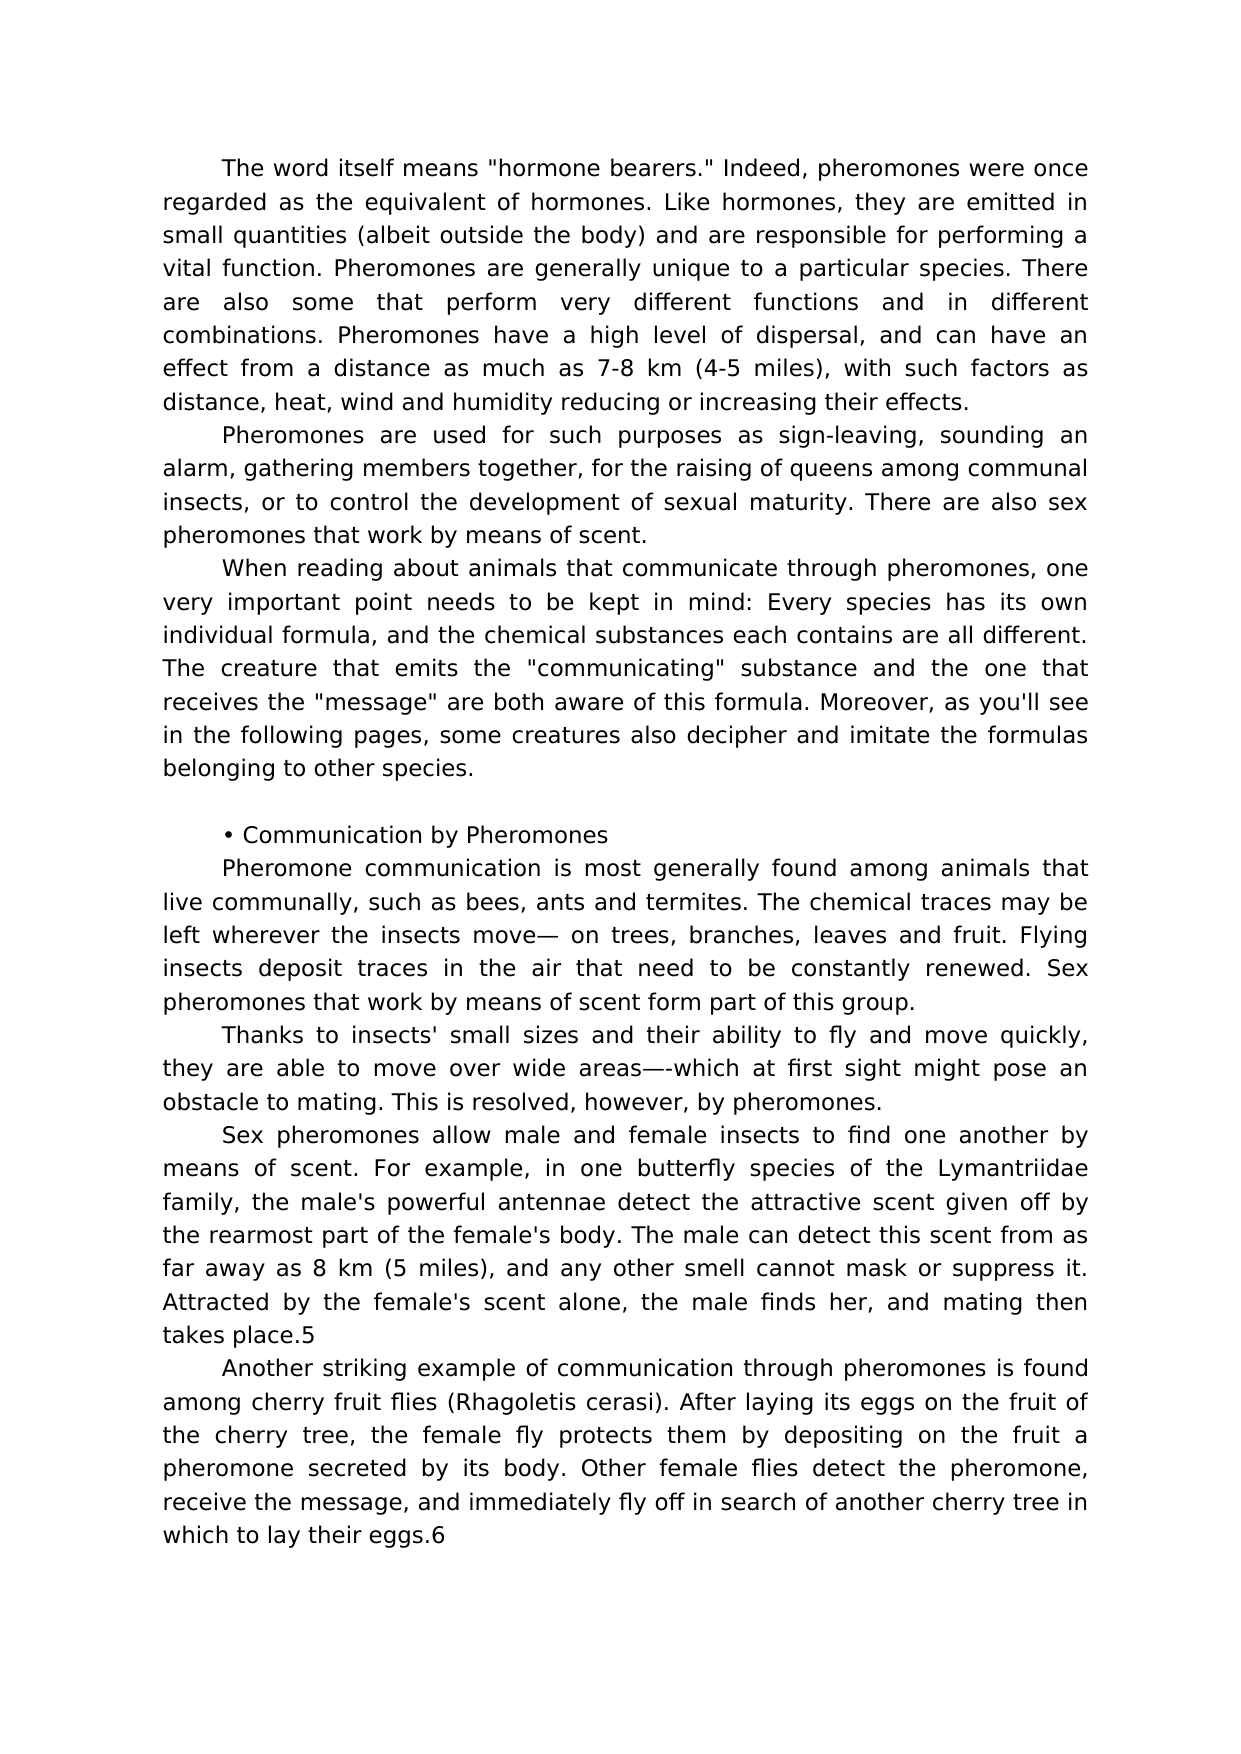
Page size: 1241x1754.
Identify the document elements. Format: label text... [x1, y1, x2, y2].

text • Communication by Pheromones [162, 817, 1090, 850]
text Sex pheromones allow male and female insects to find one another by means of scent. For example, in one butterfly species of the Lymantriidae family, the male's powerful antennae detect the attractive scent given off by the rearmost part of the female's body. The male can detect this scent from as far away as 8 km (5 miles), and any other smell cannot mask or suppress it. Attracted by the female's scent alone, the male finds her, and mating then takes place.5 [162, 1117, 1090, 1350]
text Thanks to insects' small sizes and their ability to fly and move quickly, they are able to move over wide areas—-which at first sight might pose an obstacle to mating. This is resolved, however, by pheromones. [162, 1017, 1090, 1117]
text When reading about animals that communicate through pheromones, one very important point needs to be kept in mind: Every species has its own individual formula, and the chemical substances each contains are all different. The creature that emits the "communicating" substance and the one that receives the "message" are both aware of this formula. Moreover, as you'll see in the following pages, some creatures also decipher and imitate the formulas belonging to other species. [162, 550, 1090, 783]
text The word itself means "hormone bearers." Indeed, pheromones were once regarded as the equivalent of hormones. Like hormones, they are emitted in small quantities (albeit outside the body) and are responsible for performing a vital function. Pheromones are generally unique to a particular species. There are also some that perform very different functions and in different combinations. Pheromones have a high level of dispersal, and can have an effect from a distance as much as 7-8 km (4-5 miles), with such factors as distance, heat, wind and humidity reducing or increasing their effects. [162, 150, 1090, 417]
text Another striking example of communication through pheromones is found among cherry fruit flies (Rhagoletis cerasi). After laying its eggs on the fruit of the cherry tree, the female fly protects them by depositing on the fruit a pheromone secreted by its body. Other female flies detect the pheromone, receive the message, and immediately fly off in search of another cherry tree in which to lay their eggs.6 [162, 1350, 1090, 1550]
text Pheromones are used for such purposes as sign-leaving, sounding an alarm, gathering members together, for the raising of queens among communal insects, or to control the development of sexual maturity. There are also sex pheromones that work by means of scent. [162, 417, 1090, 550]
text Pheromone communication is most generally found among animals that live communally, such as bees, ants and termites. The chemical traces may be left wherever the insects move— on trees, branches, leaves and fruit. Flying insects deposit traces in the air that need to be constantly renewed. Sex pheromones that work by means of scent form part of this group. [162, 850, 1090, 1017]
